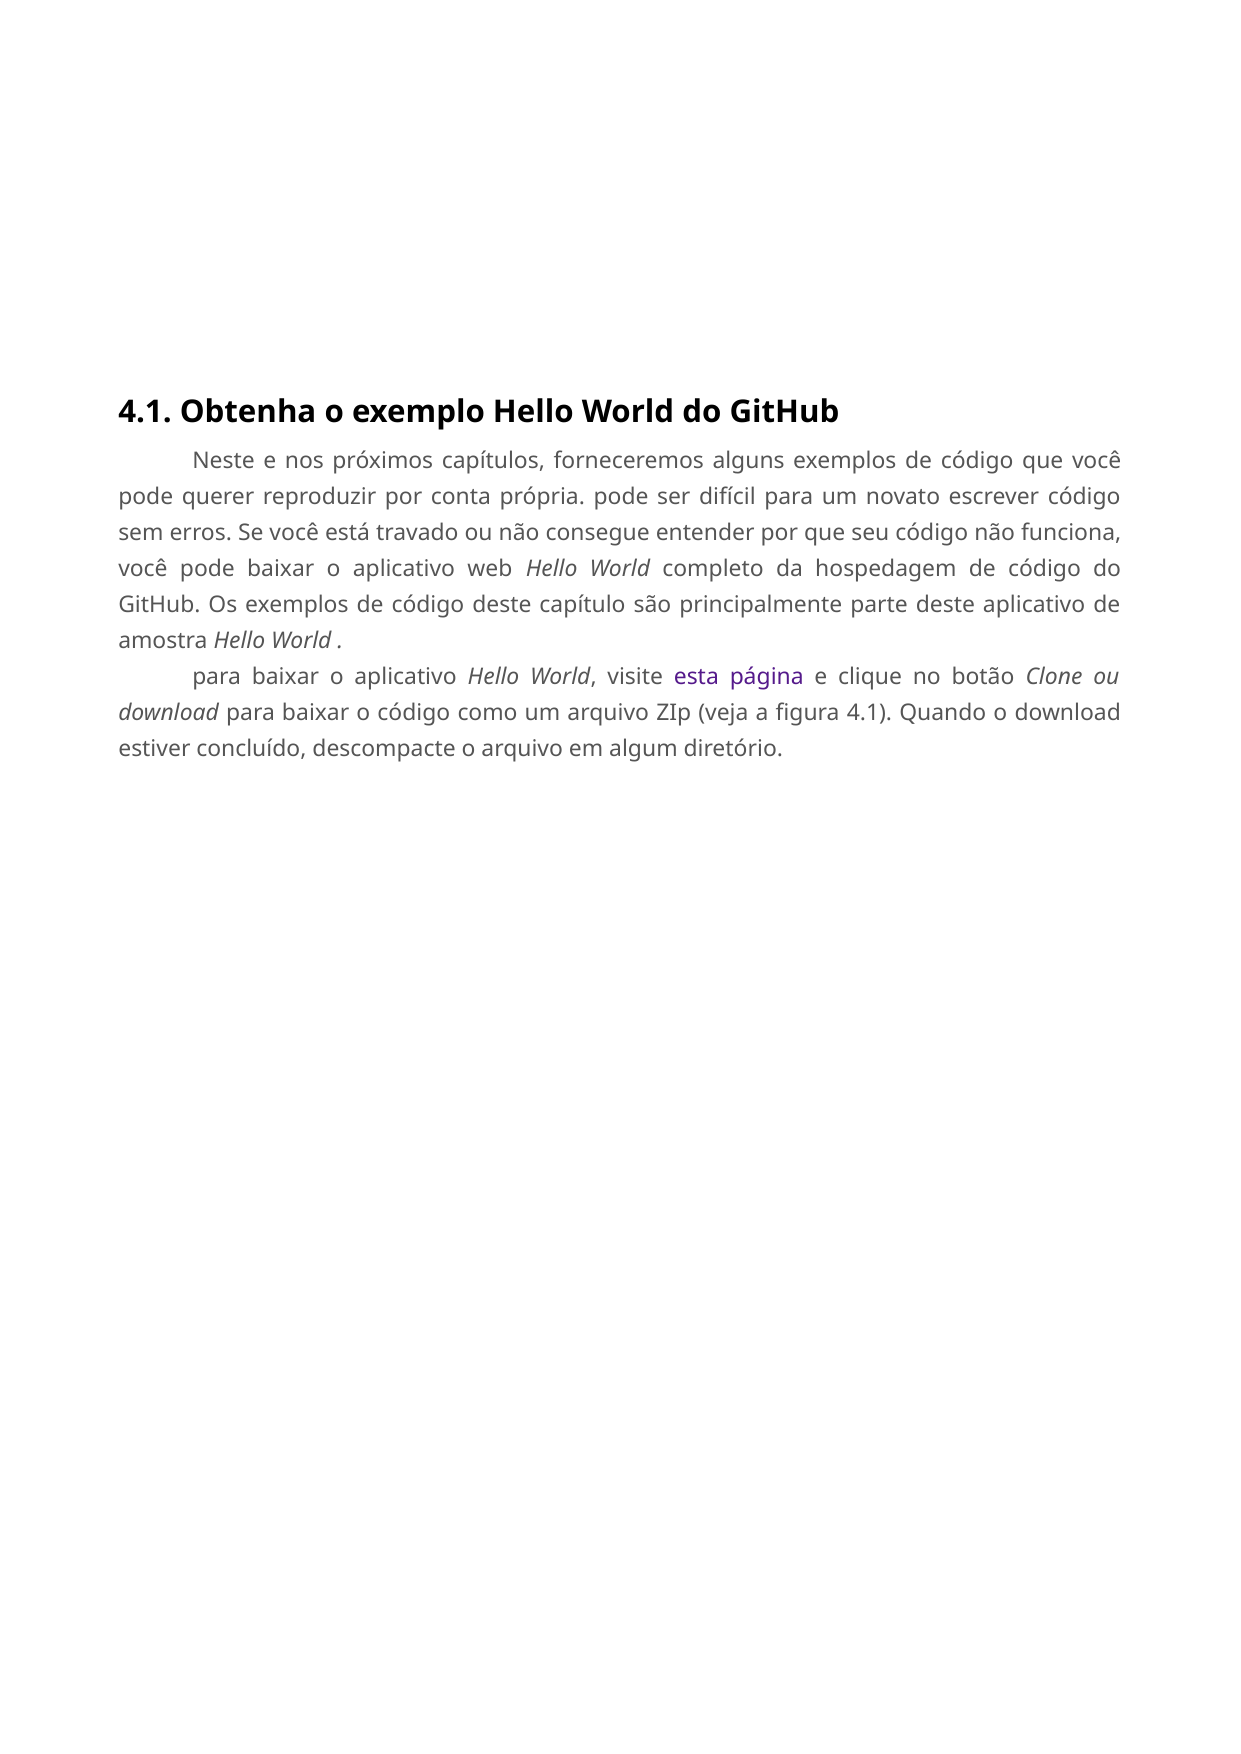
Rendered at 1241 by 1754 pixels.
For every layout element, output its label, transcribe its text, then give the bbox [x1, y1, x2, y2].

subtitle 4.1. Obtenha o exemplo Hello World do GitHub [118, 389, 1122, 432]
text Neste e nos próximos capítulos, forneceremos alguns exemplos de código que você pode querer reproduzir por conta própria. pode ser difícil para um novato escrever código sem erros. Se você está travado ou não consegue entender por que seu código não funciona, você pode baixar o aplicativo web Hello World completo da hospedagem de código do GitHub. Os exemplos de código deste capítulo são principalmente parte deste aplicativo de amostra Hello World . [118, 444, 1122, 655]
text para baixar o aplicativo Hello World, visite esta página e clique no botão Clone ou download para baixar o código como um arquivo ZIp (veja a figura 4.1). Quando o download estiver concluído, descompacte o arquivo em algum diretório. [118, 660, 1122, 763]
